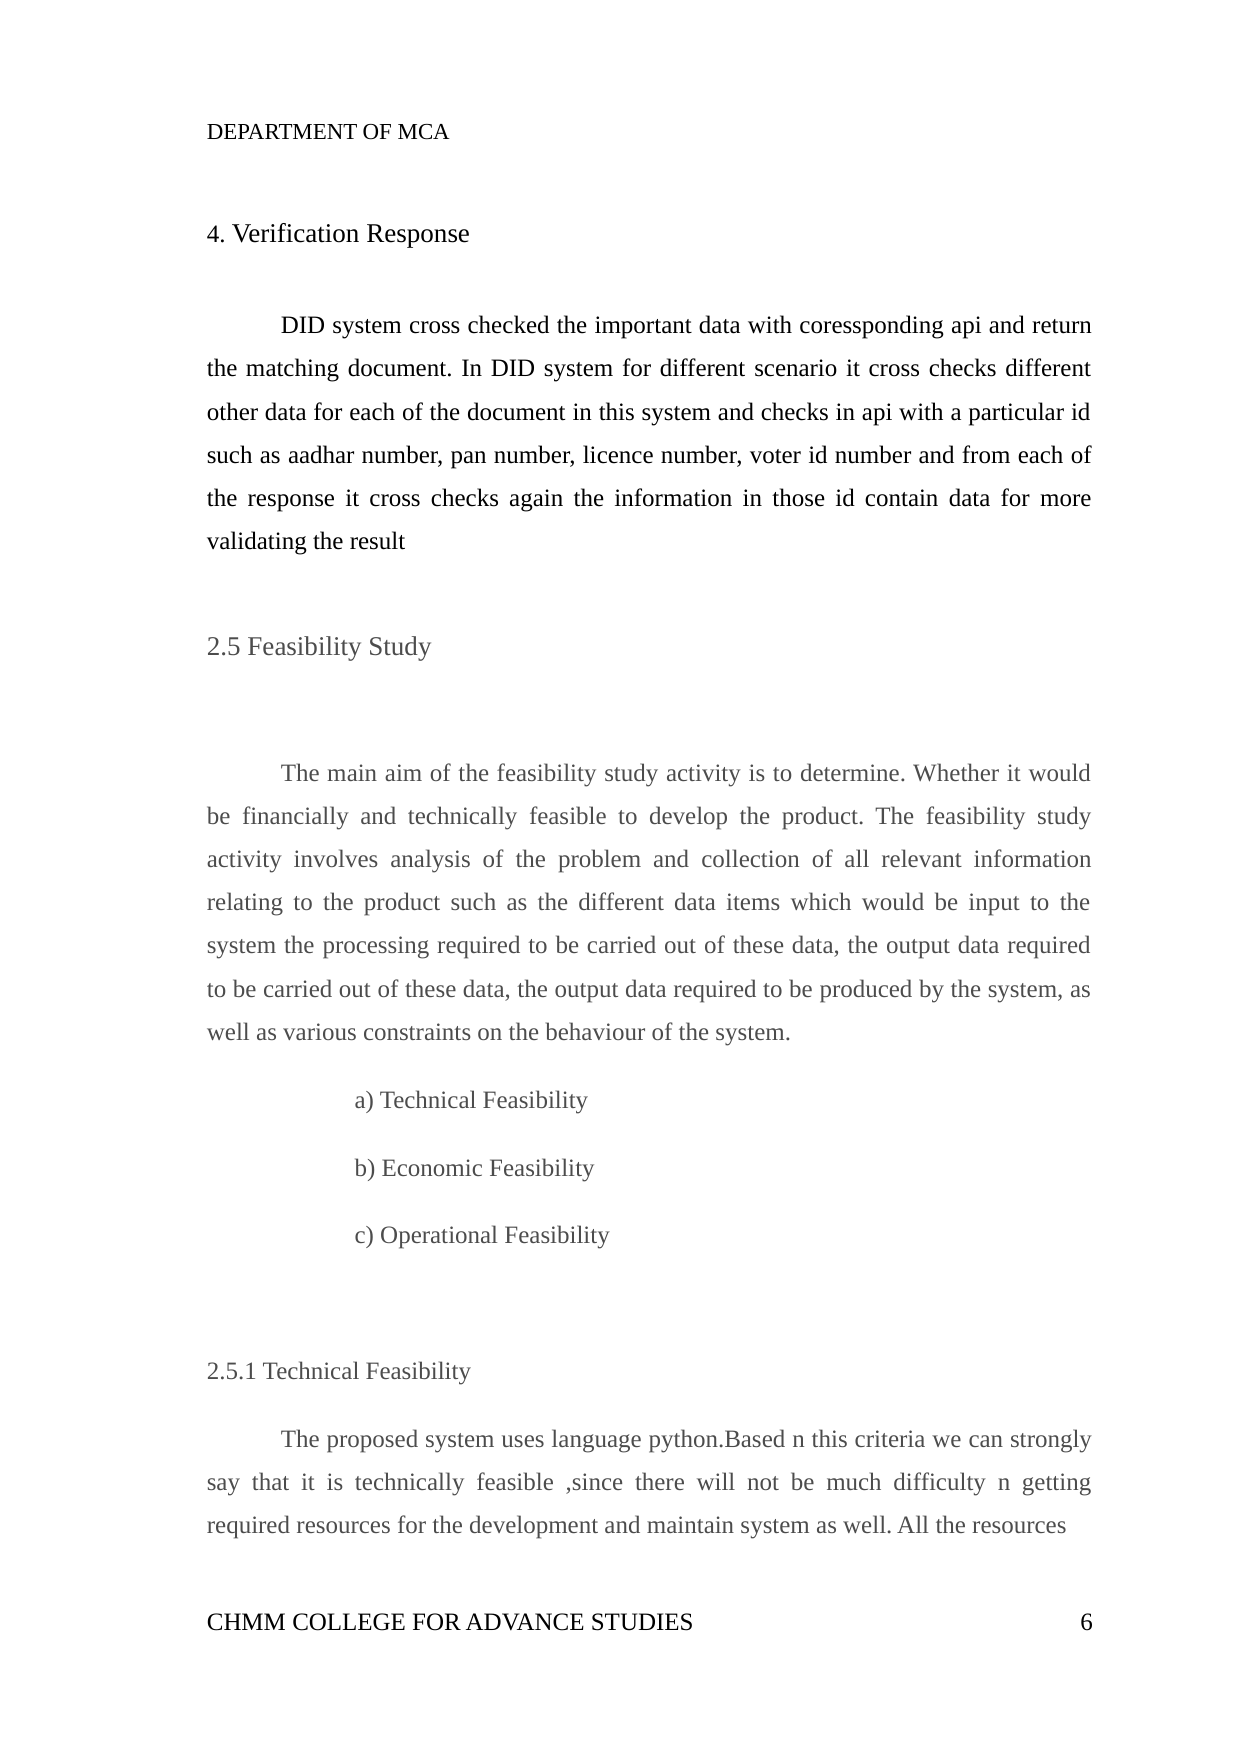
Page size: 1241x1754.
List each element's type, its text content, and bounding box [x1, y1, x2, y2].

text The proposed system uses language python.Based n this criteria we can strongly say that it is technically feasible ,since there will not be much difficulty n getting required resources for the development and maintain system as well. All the resources [207, 1424, 1093, 1539]
text b) Economic Feasibility [207, 1153, 1093, 1181]
text 2.5.1 Technical Feasibility [207, 1356, 1093, 1385]
text 2.5 Feasibility Study [207, 630, 1093, 661]
text 4. Verification Response [207, 217, 1093, 248]
text c) Operational Feasibility [207, 1221, 1093, 1249]
text a) Technical Feasibility [207, 1085, 1093, 1113]
text DID system cross checked the important data with coressponding api and return the matching document. In DID system for different scenario it cross checks different other data for each of the document in this system and checks in api with a particular id such as aadhar number, pan number, licence number, voter id number and from each of the response it cross checks again the information in those id contain data for more validating the result [207, 310, 1093, 555]
text The main aim of the feasibility study activity is to determine. Whether it would be financially and technically feasible to develop the product. The feasibility study activity involves analysis of the problem and collection of all relevant information relating to the product such as the different data items which would be input to the system the processing required to be carried out of these data, the output data required to be carried out of these data, the output data required to be produced by the system, as well as various constraints on the behaviour of the system. [207, 758, 1093, 1046]
